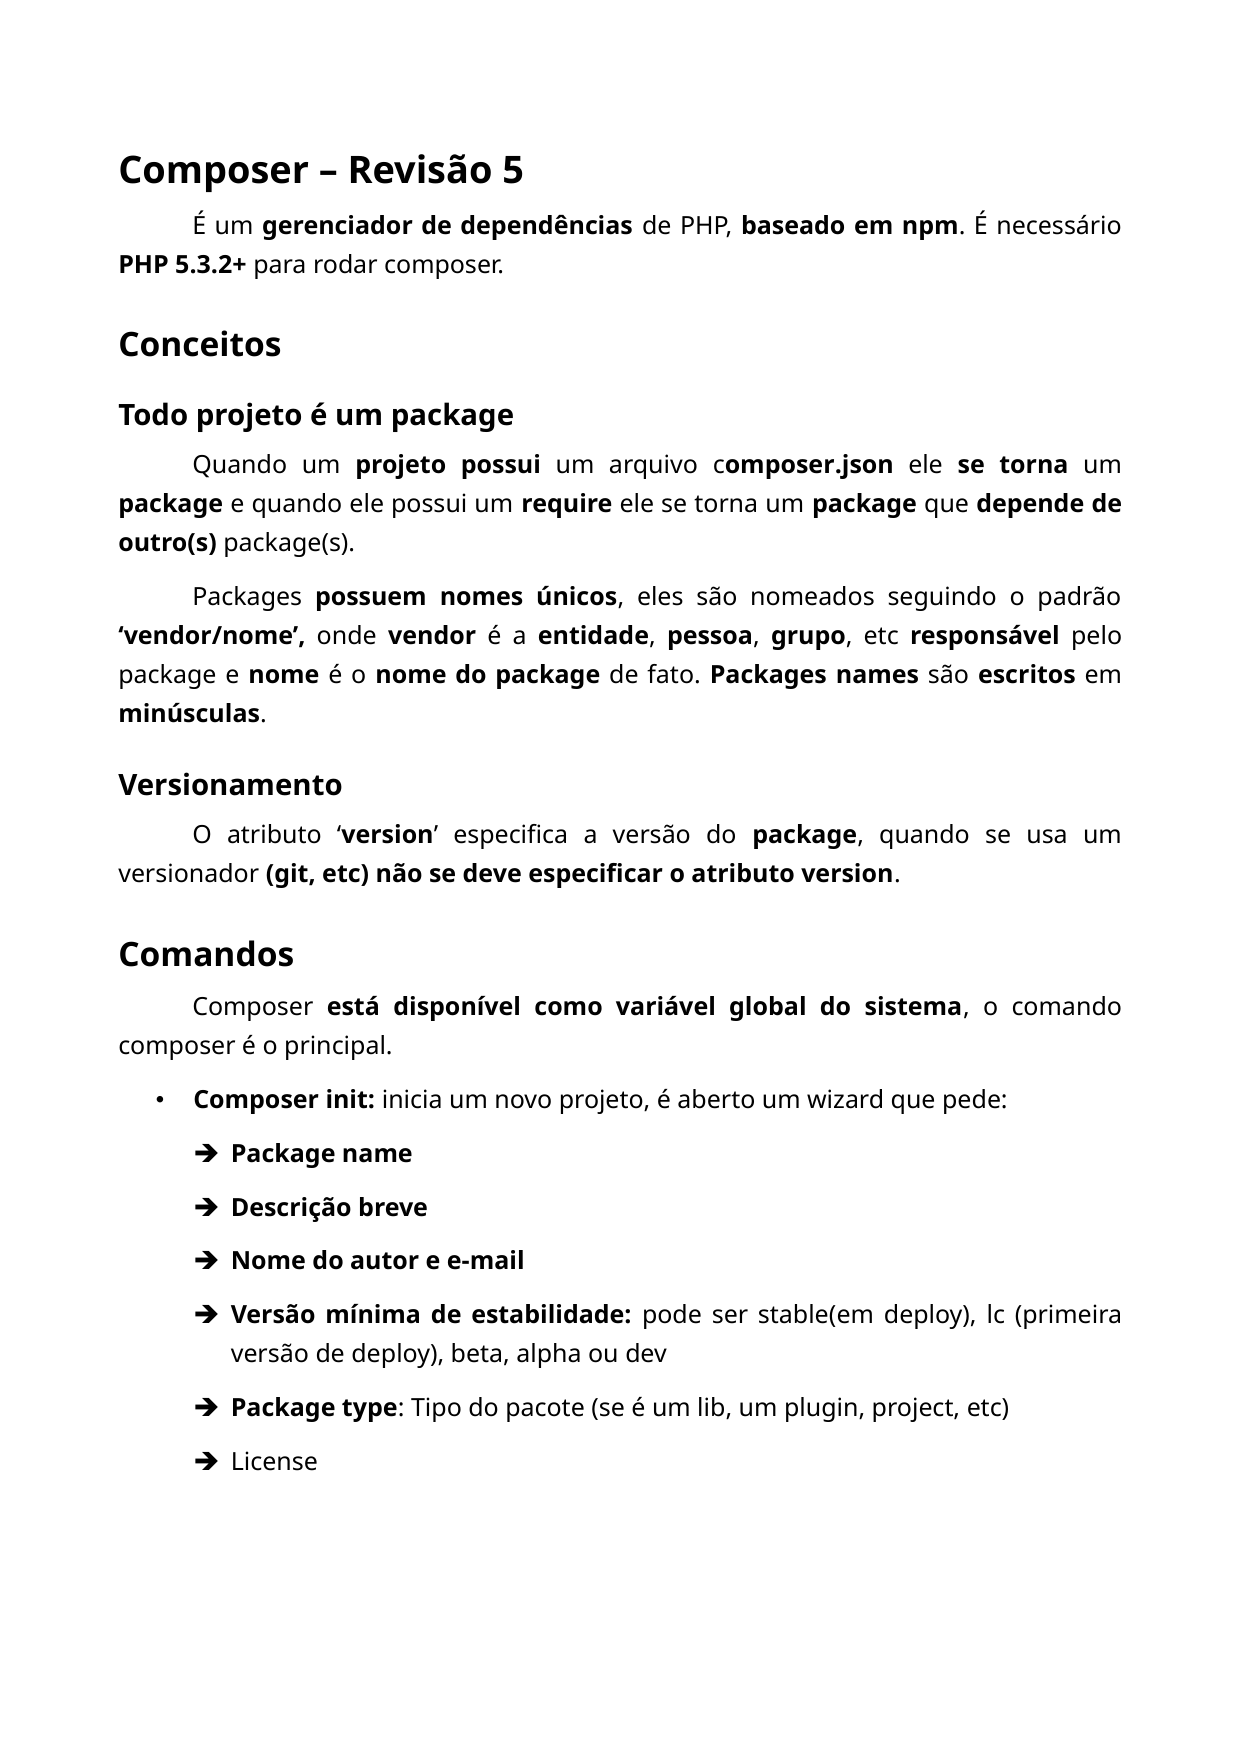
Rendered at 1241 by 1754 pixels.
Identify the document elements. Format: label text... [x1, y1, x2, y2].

list Descrição breve [193, 1189, 1122, 1223]
list Composer init: inicia um novo projeto, é aberto um wizard que pede: [156, 1082, 1122, 1116]
text Quando um projeto possui um arquivo composer.json ele se torna um package e quando ele possui um require ele se torna um package que depende de outro(s) package(s). [118, 446, 1122, 559]
subtitle Composer – Revisão 5 [118, 143, 1122, 195]
subtitle Versionamento [118, 764, 1122, 804]
text Packages possuem nomes únicos, eles são nomeados seguindo o padrão ‘vendor/nome’, onde vendor é a entidade, pessoa, grupo, etc responsável pelo package e nome é o nome do package de fato. Packages names são escritos em minúsculas. [118, 578, 1122, 730]
list Nome do autor e e-mail [193, 1243, 1122, 1277]
list Package name [193, 1135, 1122, 1169]
subtitle Conceitos [118, 321, 1122, 367]
list Package type: Tipo do pacote (se é um lib, um plugin, project, etc) [193, 1389, 1122, 1424]
text Composer está disponível como variável global do sistema, o comando composer é o principal. [118, 989, 1122, 1062]
subtitle Comandos [118, 931, 1122, 976]
text O atributo ‘version’ especifica a versão do package, quando se usa um versionador (git, etc) não se deve especificar o atributo version. [118, 817, 1122, 890]
subtitle Todo projeto é um package [118, 394, 1122, 434]
text É um gerenciador de dependências de PHP, baseado em npm. É necessário PHP 5.3.2+ para rodar composer. [118, 207, 1122, 281]
list License [193, 1443, 1122, 1477]
list Versão mínima de estabilidade: pode ser stable(em deploy), lc (primeira versão de deploy), beta, alpha ou dev [193, 1297, 1122, 1370]
